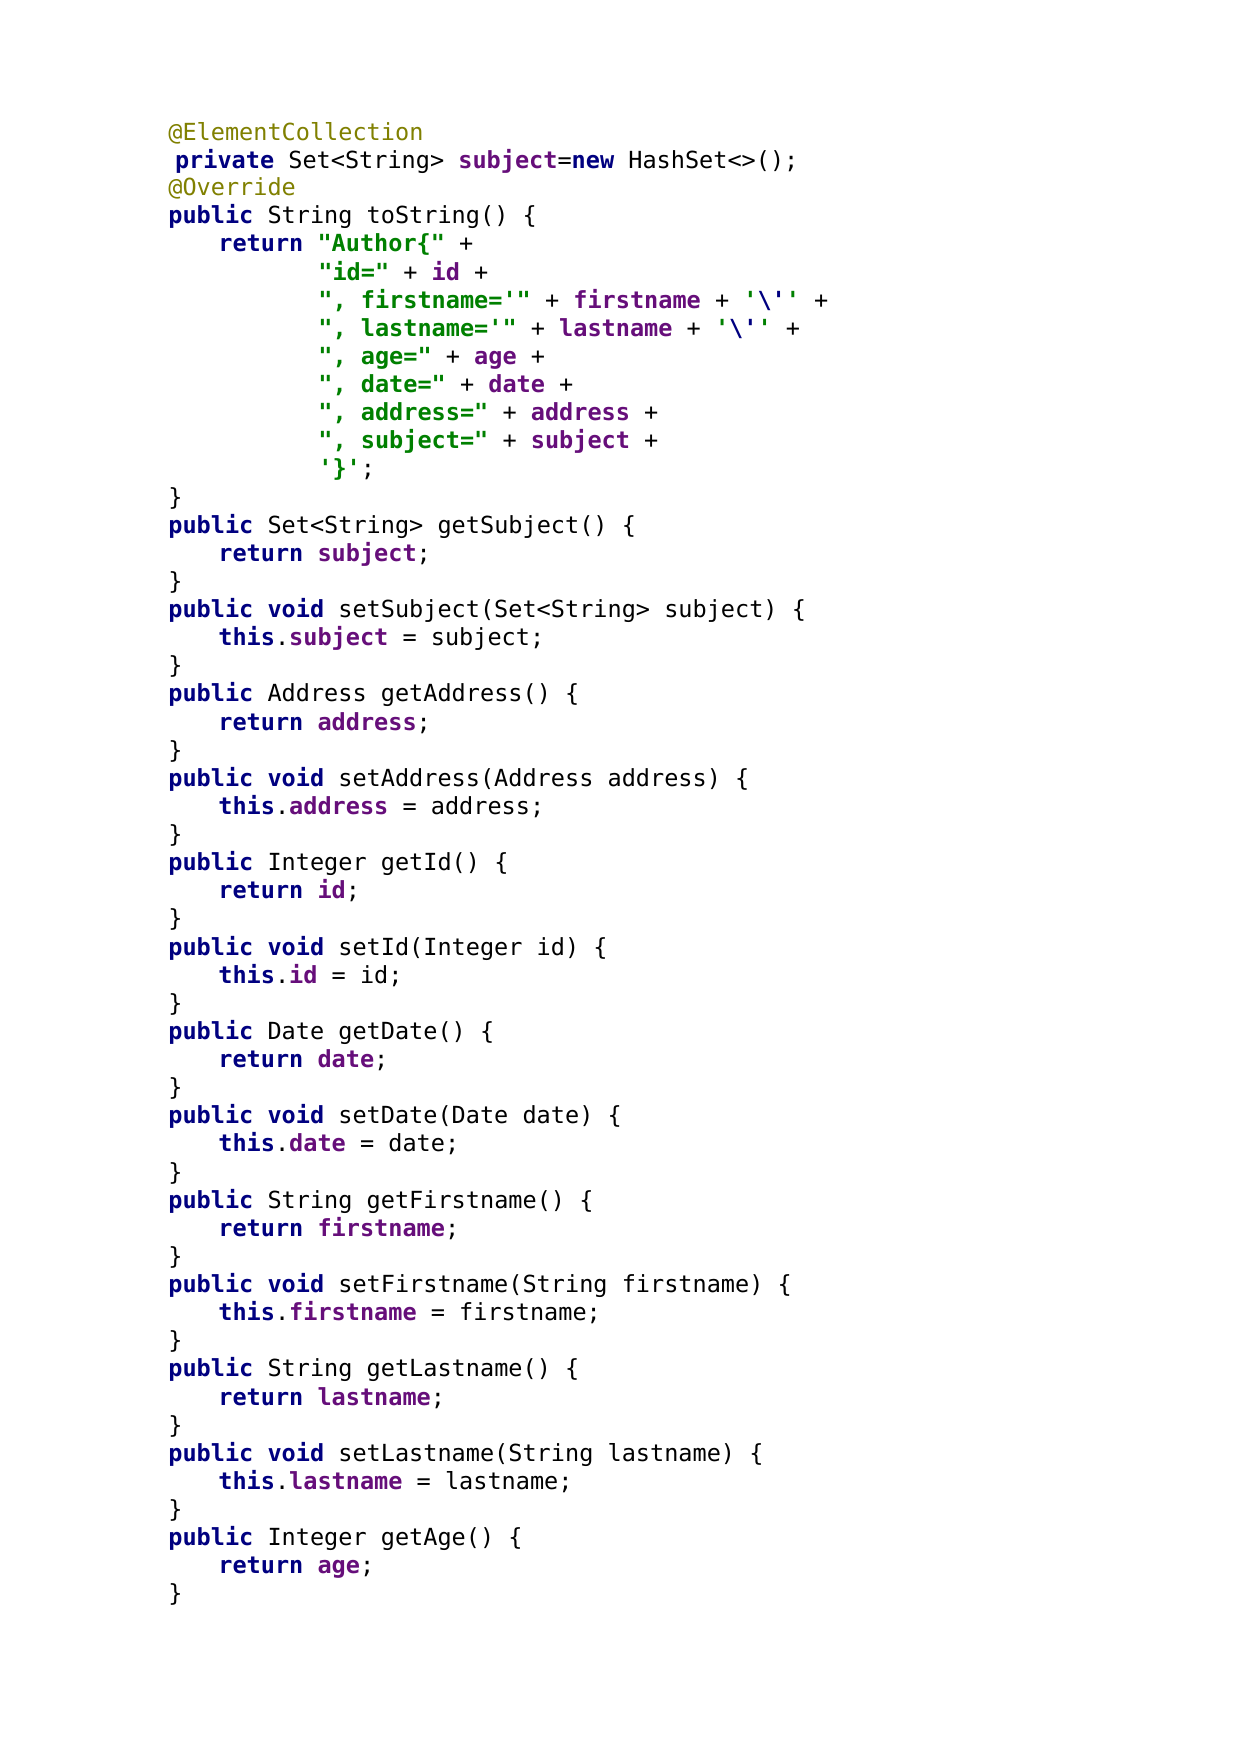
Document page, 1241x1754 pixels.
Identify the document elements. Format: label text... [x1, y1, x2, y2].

text } [118, 1074, 1122, 1102]
text } [118, 821, 1122, 849]
text public String toString() { [118, 202, 1122, 230]
text public void setDate(Date date) { [118, 1102, 1122, 1130]
text } [118, 905, 1122, 933]
text this.date = date; [118, 1130, 1122, 1158]
text this.lastname = lastname; [118, 1467, 1122, 1496]
text ", subject=" + subject + [118, 427, 1122, 455]
text } [118, 1242, 1122, 1271]
text } [118, 1158, 1122, 1186]
text ", date=" + date + [118, 371, 1122, 399]
text public void setFirstname(String firstname) { [118, 1271, 1122, 1299]
text public void setLastname(String lastname) { [118, 1439, 1122, 1467]
text this.id = id; [118, 961, 1122, 989]
text this.address = address; [118, 792, 1122, 821]
text } [118, 1580, 1122, 1608]
text this.subject = subject; [118, 624, 1122, 652]
text } [118, 736, 1122, 764]
text @ElementCollection [118, 118, 1122, 146]
text public Date getDate() { [118, 1017, 1122, 1046]
text ", lastname='" + lastname + '\'' + [118, 314, 1122, 342]
text } [118, 567, 1122, 596]
text return firstname; [118, 1214, 1122, 1242]
text @Override [118, 174, 1122, 202]
text } [118, 483, 1122, 511]
text public void setSubject(Set<String> subject) { [118, 596, 1122, 624]
text this.firstname = firstname; [118, 1299, 1122, 1327]
text private Set<String> subject=new HashSet<>(); [118, 146, 1122, 174]
text public String getLastname() { [118, 1355, 1122, 1383]
text } [118, 1496, 1122, 1524]
text "id=" + id + [118, 258, 1122, 286]
text public void setId(Integer id) { [118, 933, 1122, 961]
text '}'; [118, 455, 1122, 483]
text public Integer getId() { [118, 849, 1122, 877]
text ", address=" + address + [118, 399, 1122, 427]
text return date; [118, 1046, 1122, 1074]
text } [118, 652, 1122, 680]
text ", firstname='" + firstname + '\'' + [118, 286, 1122, 314]
text public Integer getAge() { [118, 1524, 1122, 1552]
text public Address getAddress() { [118, 680, 1122, 708]
text return address; [118, 708, 1122, 736]
text } [118, 1327, 1122, 1355]
text } [118, 1411, 1122, 1439]
text } [118, 989, 1122, 1017]
text public void setAddress(Address address) { [118, 764, 1122, 792]
text return lastname; [118, 1383, 1122, 1411]
text ", age=" + age + [118, 342, 1122, 371]
text public String getFirstname() { [118, 1186, 1122, 1214]
text return age; [118, 1552, 1122, 1580]
text return id; [118, 877, 1122, 905]
text return "Author{" + [118, 230, 1122, 258]
text return subject; [118, 539, 1122, 567]
text public Set<String> getSubject() { [118, 511, 1122, 539]
